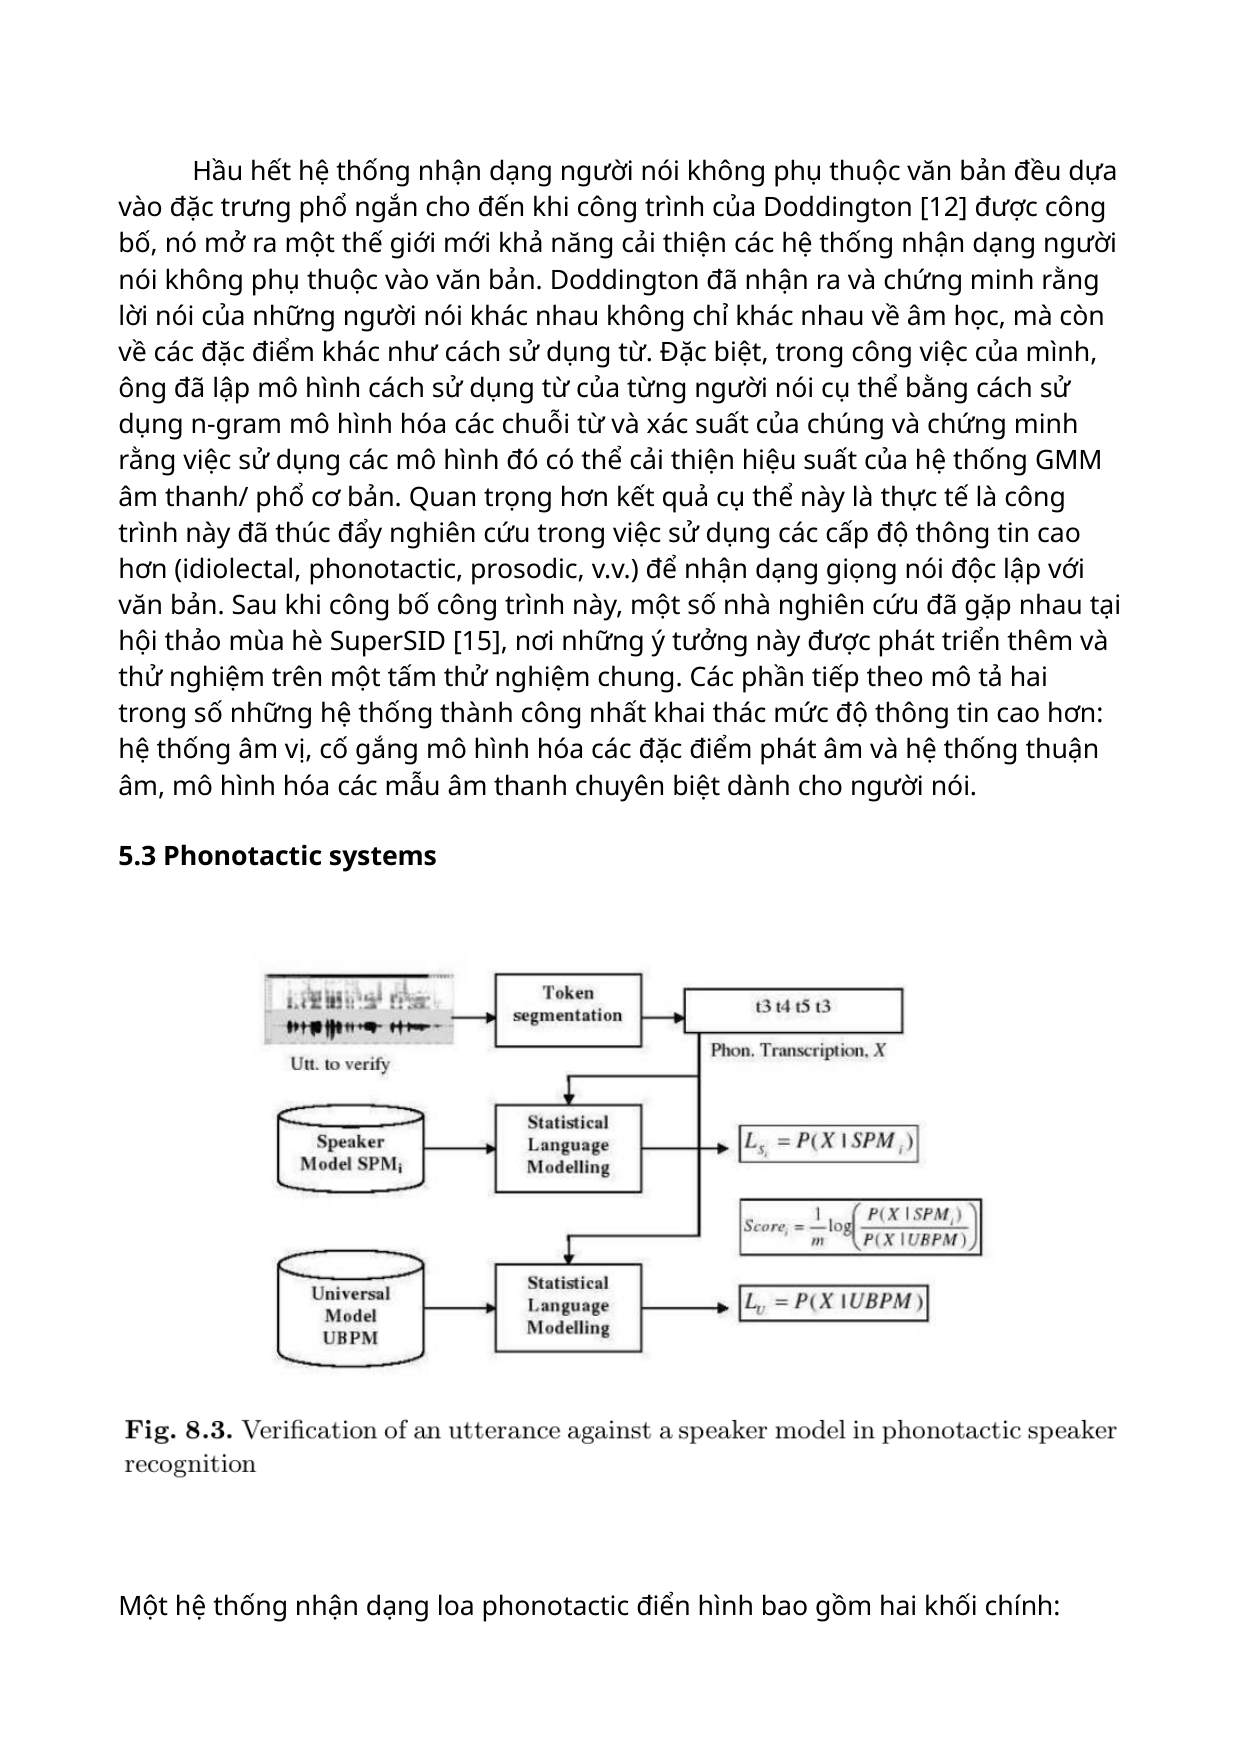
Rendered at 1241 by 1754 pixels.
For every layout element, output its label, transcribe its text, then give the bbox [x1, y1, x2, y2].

text 5.3 Phonotactic systems [118, 837, 1122, 873]
picture [118, 890, 1123, 1485]
text Hầu hết hệ thống nhận dạng người nói không phụ thuộc văn bản đều dựa vào đặc trưng phổ ngắn cho đến khi công trình của Doddington [12] được công bố, nó mở ra một thế giới mới khả năng cải thiện các hệ thống nhận dạng người nói không phụ thuộc vào văn bản. Doddington đã nhận ra và chứng minh rằng lời nói của những người nói khác nhau không chỉ khác nhau về âm học, mà còn về các đặc điểm khác như cách sử dụng từ. Đặc biệt, trong công việc của mình, ông đã lập mô hình cách sử dụng từ của từng người nói cụ thể bằng cách sử dụng n-gram mô hình hóa các chuỗi từ và xác suất của chúng và chứng minh rằng việc sử dụng các mô hình đó có thể cải thiện hiệu suất của hệ thống GMM âm thanh/ phổ cơ bản. Quan trọng hơn kết quả cụ thể này là thực tế là công trình này đã thúc đẩy nghiên cứu trong việc sử dụng các cấp độ thông tin cao hơn (idiolectal, phonotactic, prosodic, v.v.) để nhận dạng giọng nói độc lập với văn bản. Sau khi công bố công trình này, một số nhà nghiên cứu đã gặp nhau tại hội thảo mùa hè SuperSID [15], nơi những ý tưởng này được phát triển thêm và thử nghiệm trên một tấm thử nghiệm chung. Các phần tiếp theo mô tả hai trong số những hệ thống thành công nhất khai thác mức độ thông tin cao hơn: hệ thống âm vị, cố gắng mô hình hóa các đặc điểm phát âm và hệ thống thuận âm, mô hình hóa các mẫu âm thanh chuyên biệt dành cho người nói. [118, 152, 1122, 803]
text Một hệ thống nhận dạng loa phonotactic điển hình bao gồm hai khối chính: [118, 1586, 1122, 1623]
